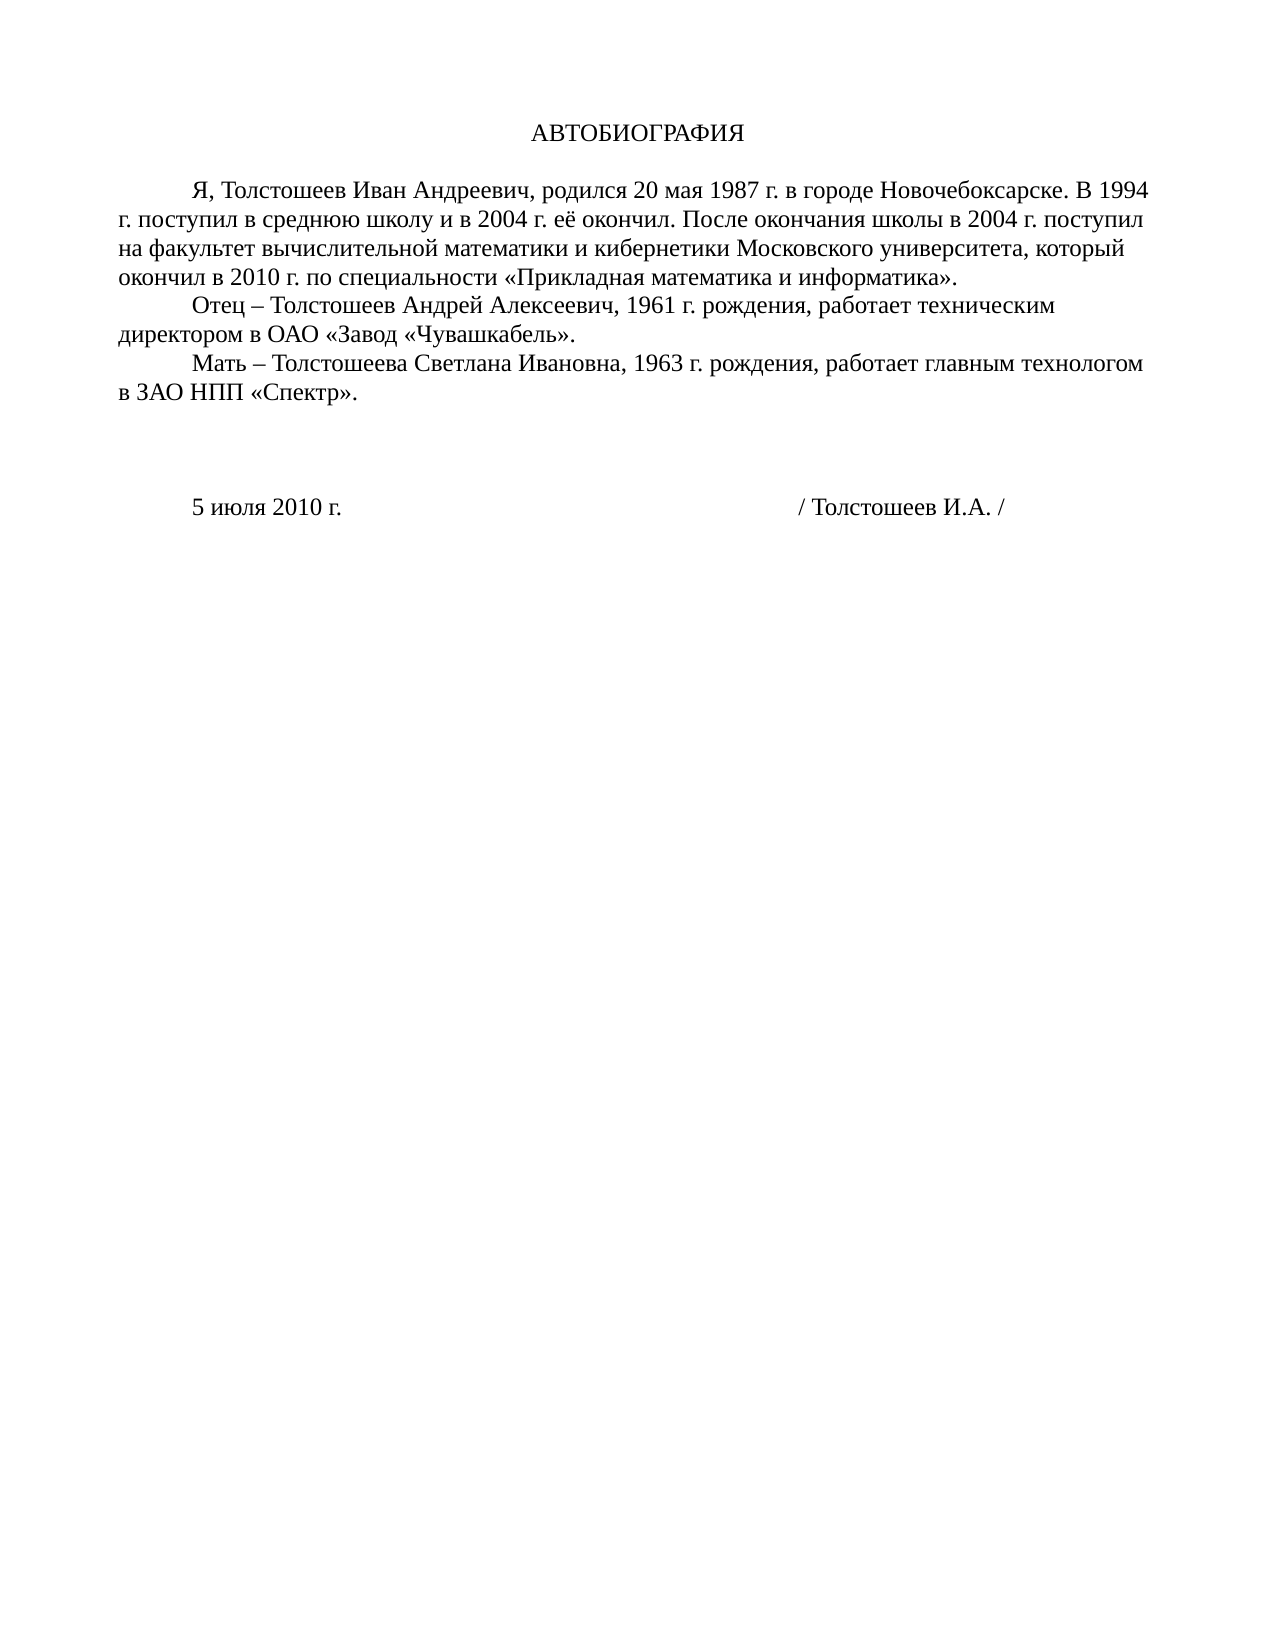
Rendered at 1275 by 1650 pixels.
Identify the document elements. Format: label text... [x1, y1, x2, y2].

text АВТОБИОГРАФИЯ [118, 118, 1157, 147]
text Мать – Толстошеева Светлана Ивановна, 1963 г. рождения, работает главным технологом в ЗАО НПП «Спектр». [118, 348, 1157, 406]
text 5 июля 2010 г. / Толстошеев И.А. / [118, 492, 1157, 521]
text Я, Толстошеев Иван Андреевич, родился 20 мая 1987 г. в городе Новочебоксарске. В 1994 г. поступил в среднюю школу и в 2004 г. её окончил. После окончания школы в 2004 г. поступил на факультет вычислительной математики и кибернетики Московского университета, который окончил в 2010 г. по специальности «Прикладная математика и информатика». [118, 176, 1157, 291]
text Отец – Толстошеев Андрей Алексеевич, 1961 г. рождения, работает техническим директором в ОАО «Завод «Чувашкабель». [118, 291, 1157, 348]
